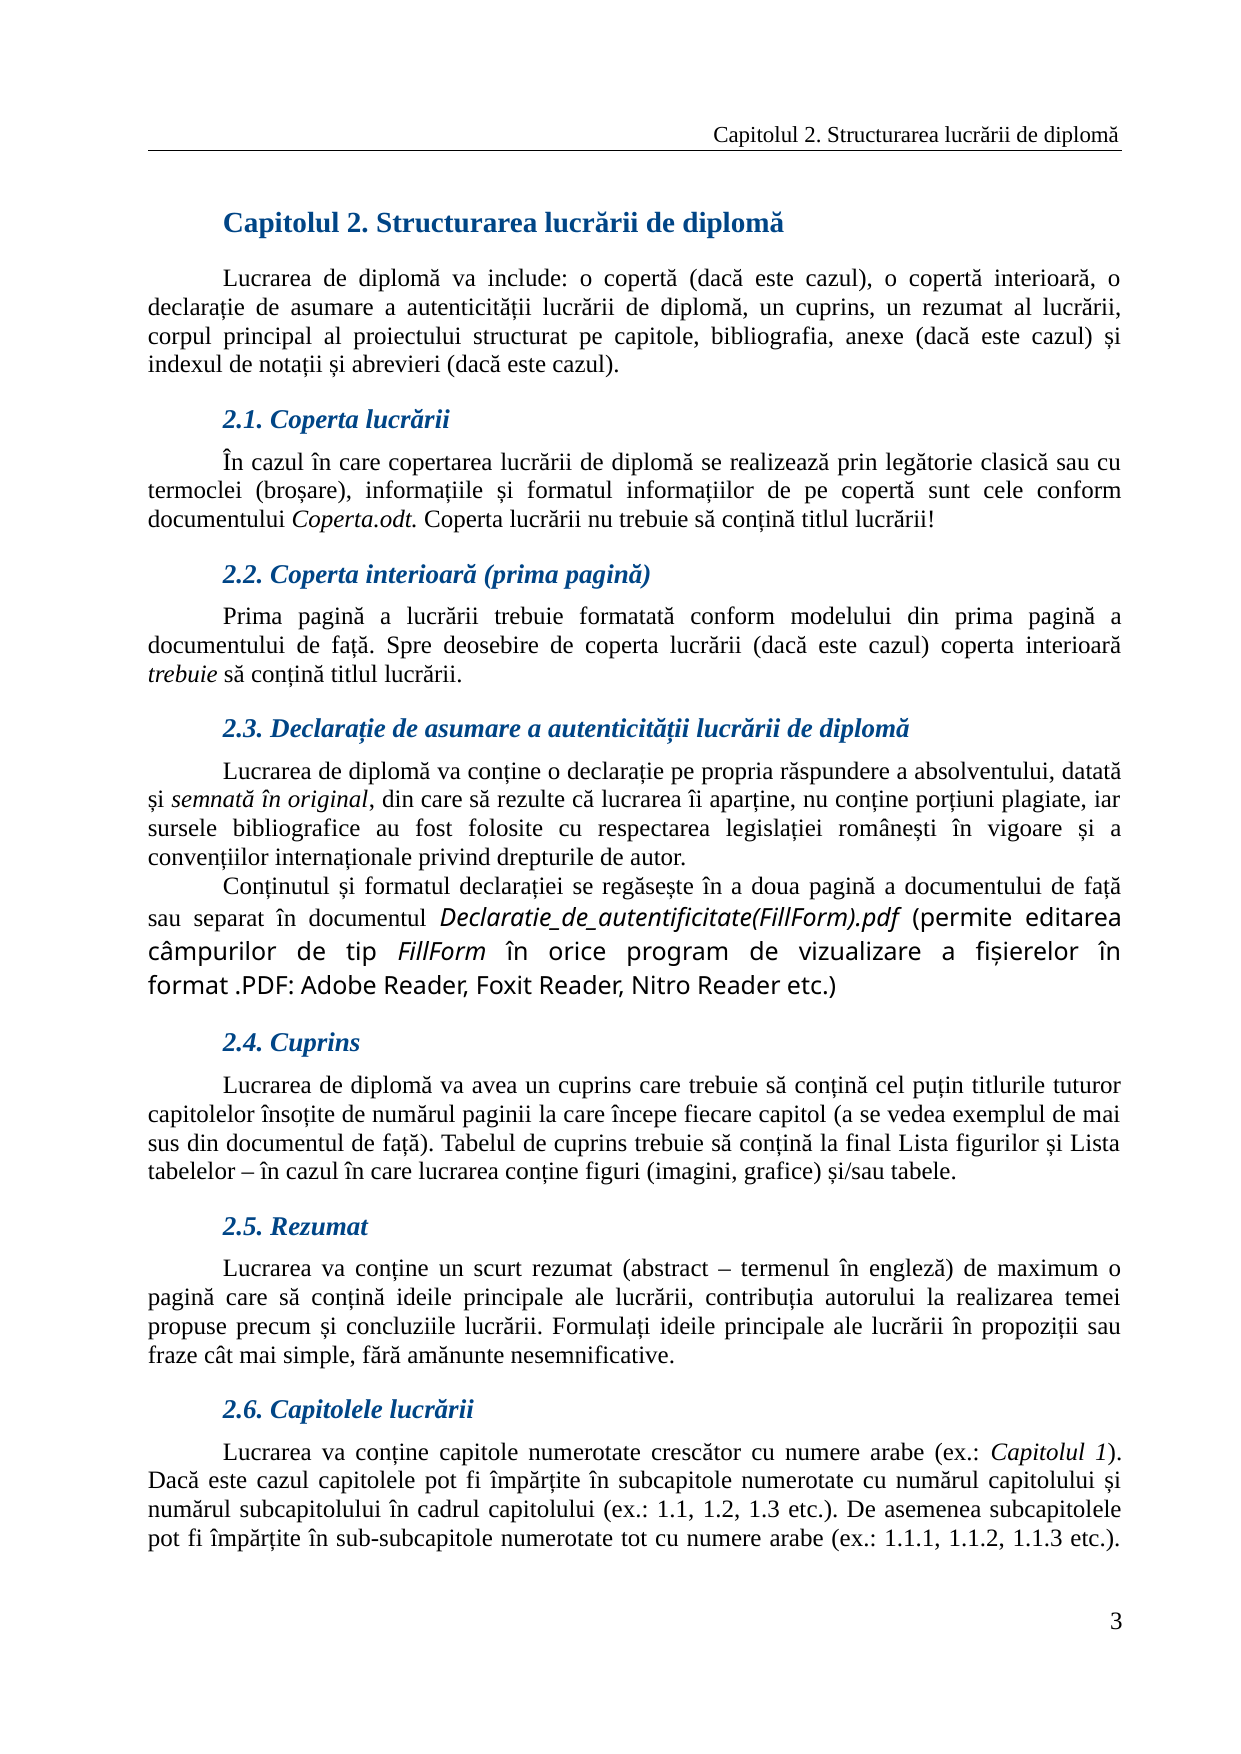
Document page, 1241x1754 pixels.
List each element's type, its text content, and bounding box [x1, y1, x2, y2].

text Lucrarea de diplomă va conține o declarație pe propria răspundere a absolventului, datată și semnată în original, din care să rezulte că lucrarea îi aparține, nu conține porțiuni plagiate, iar sursele bibliografice au fost folosite cu respectarea legislației românești în vigoare și a convențiilor internaționale privind drepturile de autor. [148, 756, 1122, 871]
subtitle Cuprins [223, 1027, 1122, 1058]
subtitle Capitolele lucrării [223, 1393, 1122, 1424]
text Lucrarea de diplomă va avea un cuprins care trebuie să conțină cel puțin titlurile tuturor capitolelor însoțite de numărul paginii la care începe fiecare capitol (a se vedea exemplul de mai sus din documentul de față). Tabelul de cuprins trebuie să conțină la final Lista figurilor și Lista tabelelor – în cazul în care lucrarea conține figuri (imagini, grafice) și/sau tabele. [148, 1070, 1122, 1185]
subtitle Structurarea lucrării de diplomă [148, 205, 1122, 238]
text Lucrarea va conține capitole numerotate crescător cu numere arabe (ex.: Capitolul 1). Dacă este cazul capitolele pot fi împărțite în subcapitole numerotate cu numărul capitolului și numărul subcapitolului în cadrul capitolului (ex.: 1.1, 1.2, 1.3 etc.). De asemenea subcapitolele pot fi împărțite în sub-subcapitole numerotate tot cu numere arabe (ex.: 1.1.1, 1.1.2, 1.1.3 etc.). [148, 1437, 1122, 1552]
text Lucrarea va conține un scurt rezumat (abstract – termenul în engleză) de maximum o pagină care să conțină ideile principale ale lucrării, contribuția autorului la realizarea temei propuse precum și concluziile lucrării. Formulați ideile principale ale lucrării în propoziții sau fraze cât mai simple, fără amănunte nesemnificative. [148, 1253, 1122, 1368]
text Prima pagină a lucrării trebuie formatată conform modelului din prima pagină a documentului de față. Spre deosebire de coperta lucrării (dacă este cazul) coperta interioară trebuie să conțină titlul lucrării. [148, 601, 1122, 687]
text Lucrarea de diplomă va include: o copertă (dacă este cazul), o copertă interioară, o declarație de asumare a autenticității lucrării de diplomă, un cuprins, un rezumat al lucrării, corpul principal al proiectului structurat pe capitole, bibliografia, anexe (dacă este cazul) și indexul de notații și abrevieri (dacă este cazul). [148, 263, 1122, 378]
text În cazul în care copertarea lucrării de diplomă se realizează prin legătorie clasică sau cu termoclei (broșare), informațiile și formatul informațiilor de pe copertă sunt cele conform documentului Coperta.odt. Coperta lucrării nu trebuie să conțină titlul lucrării! [148, 447, 1122, 533]
text Conținutul și formatul declarației se regăsește în a doua pagină a documentului de față sau separat în documentul Declaratie_de_autentificitate(FillForm).pdf (permite editarea câmpurilor de tip FillForm în orice program de vizualizare a fișierelor în format .PDF: Adobe Reader, Foxit Reader, Nitro Reader etc.) [148, 871, 1122, 1002]
subtitle Coperta interioară (prima pagină) [223, 558, 1122, 589]
subtitle Coperta lucrării [223, 403, 1122, 434]
subtitle Rezumat [223, 1210, 1122, 1241]
subtitle Declarație de asumare a autenticității lucrării de diplomă [223, 712, 1122, 743]
